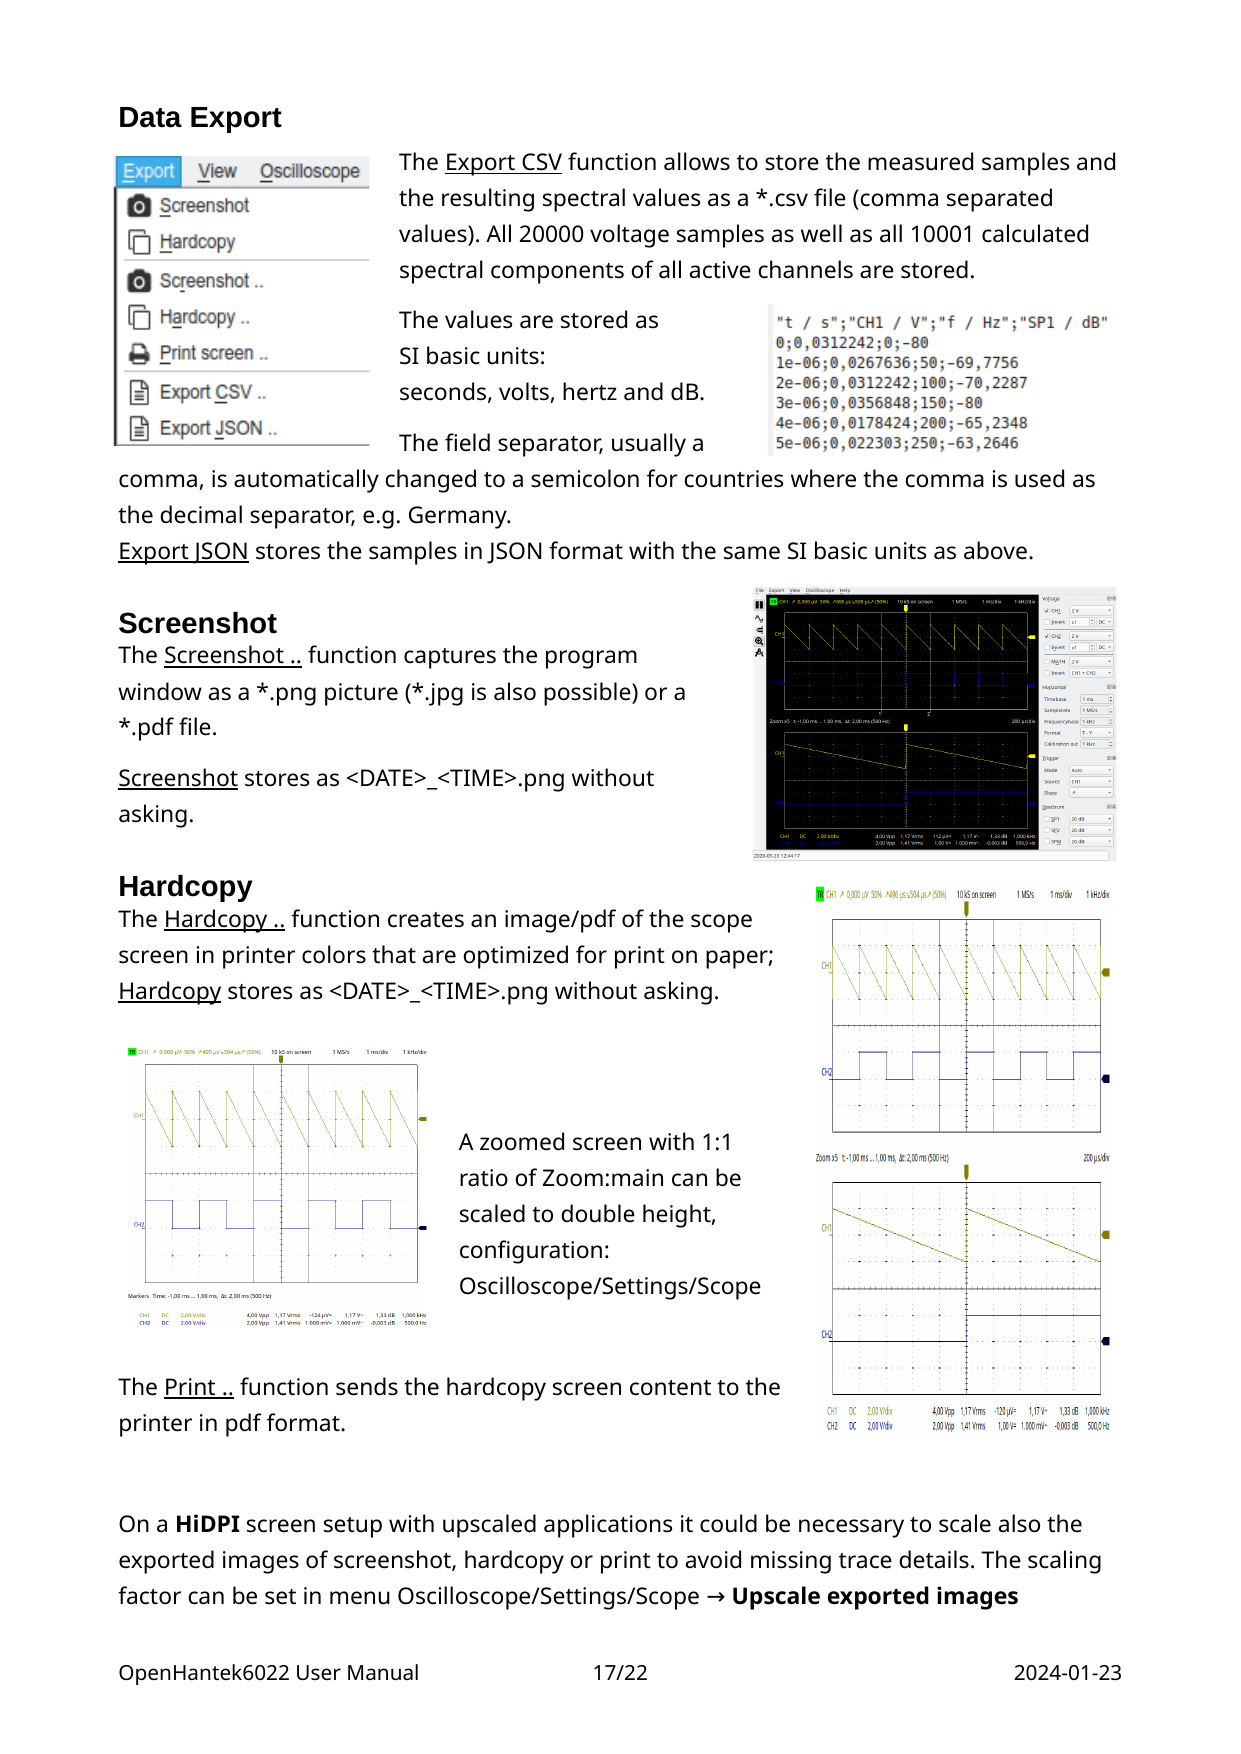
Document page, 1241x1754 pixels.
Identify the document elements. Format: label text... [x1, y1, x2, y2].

picture [752, 587, 1117, 861]
picture [812, 879, 1113, 1440]
subtitle Data Export [118, 100, 1122, 133]
subtitle Hardcopy [118, 869, 1122, 903]
picture [767, 304, 1119, 456]
text The values are stored as SI basic units: seconds, volts, hertz and dB. [370, 304, 767, 407]
picture [124, 1045, 429, 1330]
picture [113, 156, 370, 446]
text A zoomed screen with 1:1 ratio of Zoom:main can be scaled to double height, configuration: Oscilloscope/Settings/Scope [429, 1126, 812, 1301]
text On a HiDPI screen setup with upscaled applications it could be necessary to scale also the exported images of screenshot, hardcopy or print to avoid missing trace details. The scaling factor can be set in menu Oscilloscope/Settings/Scope → Upscale exported images [118, 1508, 1122, 1611]
text The Screenshot .. function captures the program window as a *.png picture (*.jpg is also possible) or a *.pdf file. [118, 639, 752, 743]
subtitle Screenshot [118, 606, 752, 639]
text The Print .. function sends the hardcopy screen content to the printer in pdf format. [118, 1371, 812, 1438]
text The Hardcopy .. function creates an image/pdf of the scope screen in printer colors that are optimized for print on paper; Hardcopy stores as <DATE>_<TIME>.png without asking. [118, 903, 812, 1006]
text The Export CSV function allows to store the measured samples and the resulting spectral values as a *.csv file (comma separated values). All 20000 voltage samples as well as all 10001 calculated spectral components of all active channels are stored. [118, 146, 1122, 285]
text Screenshot stores as <DATE>_<TIME>.png without asking. [118, 762, 752, 829]
text The field separator, usually a comma, is automatically changed to a semicolon for countries where the comma is used as the decimal separator, e.g. Germany. Export JSON stores the samples in JSON format with the same SI basic units as above. [118, 427, 1122, 566]
